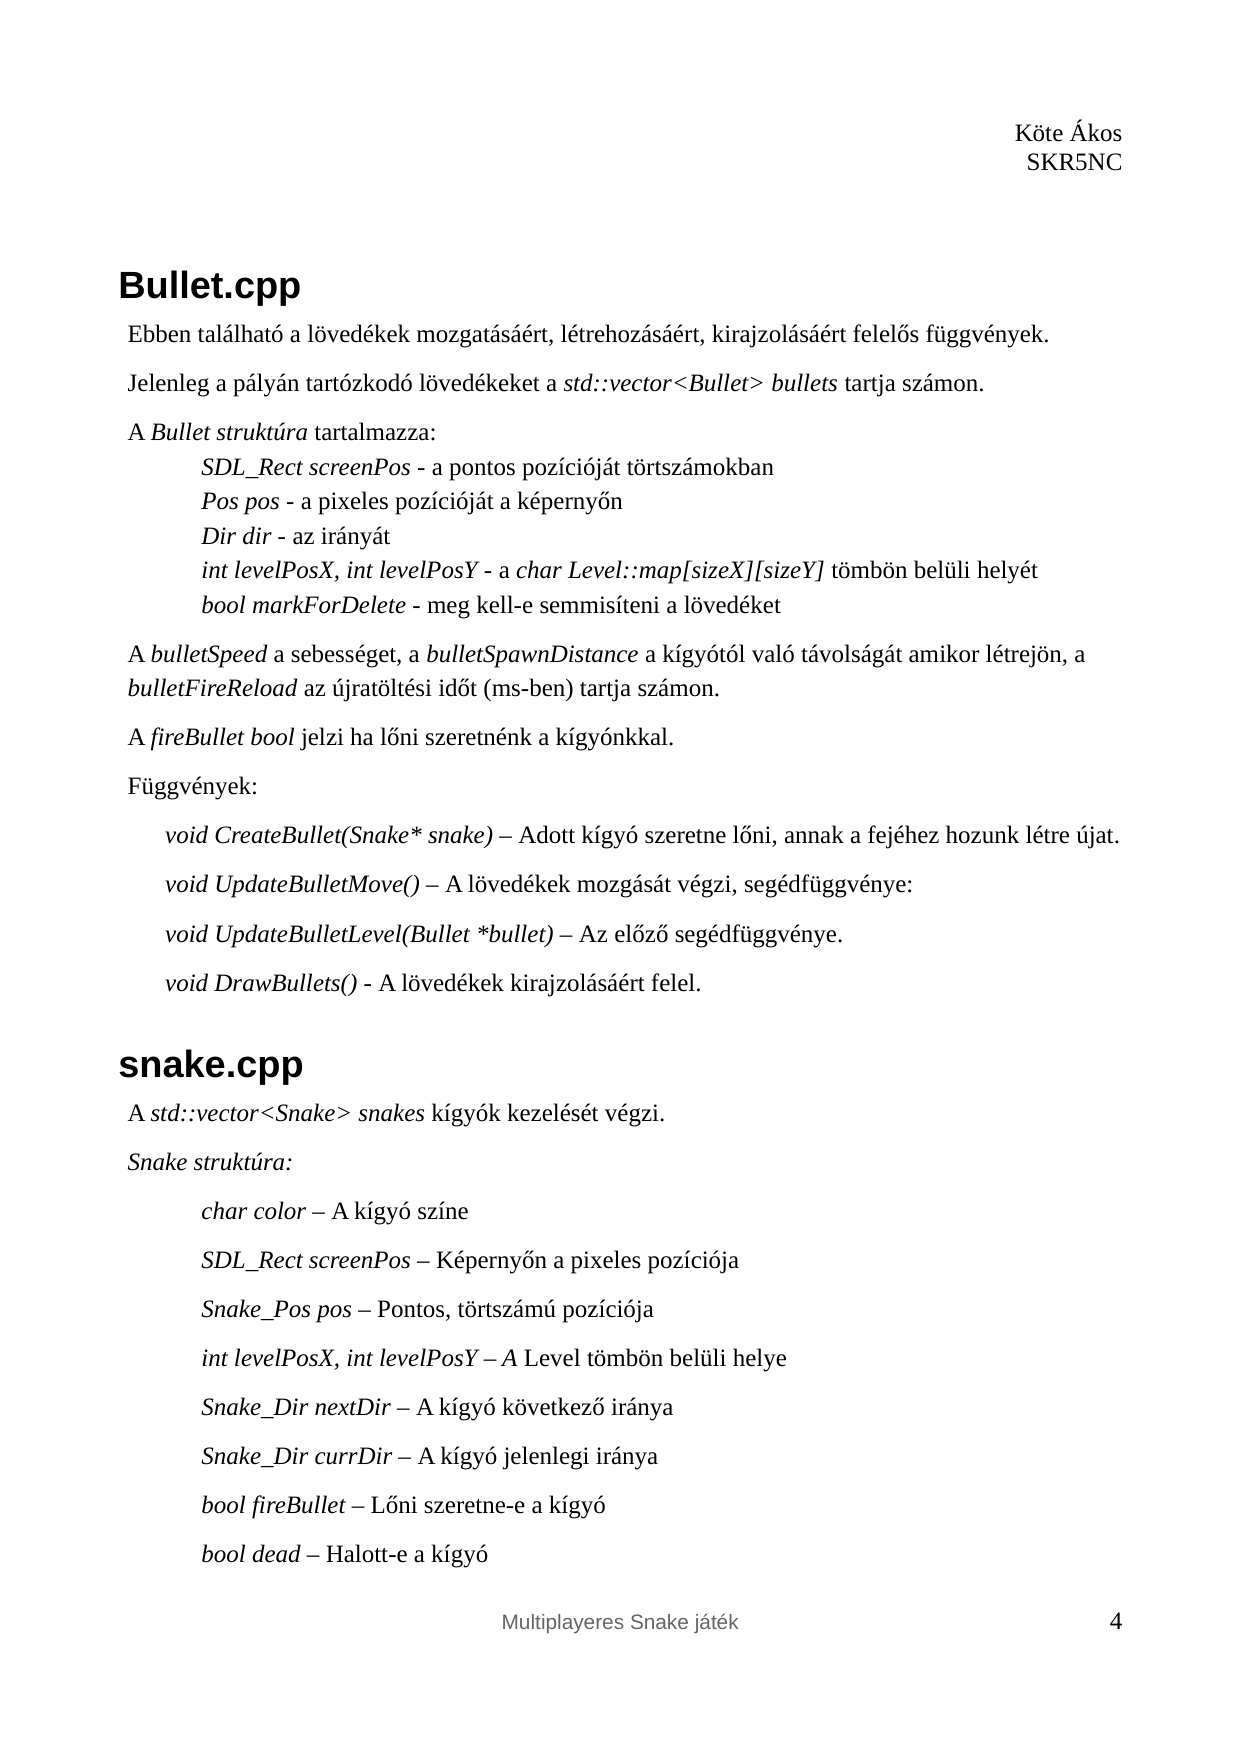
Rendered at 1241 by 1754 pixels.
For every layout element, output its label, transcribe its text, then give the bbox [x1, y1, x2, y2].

text Függvények: [127, 771, 1122, 800]
subtitle Bullet.cpp [118, 263, 1122, 307]
text A std::vector<Snake> snakes kígyók kezelését végzi. [127, 1098, 1122, 1127]
text Ebben található a lövedékek mozgatásáért, létrehozásáért, kirajzolásáért felelős függvények. [127, 319, 1122, 348]
text void UpdateBulletMove() – A lövedékek mozgását végzi, segédfüggvénye: [165, 869, 1122, 898]
text Snake_Dir currDir – A kígyó jelenlegi iránya [127, 1441, 1122, 1470]
text void CreateBullet(Snake* snake) – Adott kígyó szeretne lőni, annak a fejéhez hozunk létre újat. [165, 821, 1122, 849]
text A bulletSpeed a sebességet, a bulletSpawnDistance a kígyótól való távolságát amikor létrejön, a bulletFireReload az újratöltési időt (ms-ben) tartja számon. [127, 639, 1122, 702]
text void UpdateBulletLevel(Bullet *bullet) – Az előző segédfüggvénye. [165, 919, 1122, 947]
text SDL_Rect screenPos – Képernyőn a pixeles pozíciója [127, 1245, 1122, 1274]
subtitle snake.cpp [118, 1042, 1122, 1085]
text bool fireBullet – Lőni szeretne-e a kígyó [127, 1490, 1122, 1519]
text void DrawBullets() - A lövedékek kirajzolásáért felel. [165, 968, 1122, 996]
text bool dead – Halott-e a kígyó [127, 1539, 1122, 1568]
text Snake_Pos pos – Pontos, törtszámú pozíciója [127, 1294, 1122, 1323]
text Jelenleg a pályán tartózkodó lövedékeket a std::vector<Bullet> bullets tartja számon. [127, 368, 1122, 397]
text A fireBullet bool jelzi ha lőni szeretnénk a kígyónkkal. [127, 722, 1122, 751]
text Snake_Dir nextDir – A kígyó következő iránya [127, 1392, 1122, 1421]
text int levelPosX, int levelPosY – A Level tömbön belüli helye [127, 1343, 1122, 1372]
text char color – A kígyó színe [127, 1196, 1122, 1225]
text Snake struktúra: [127, 1147, 1122, 1176]
text A Bullet struktúra tartalmazza: SDL_Rect screenPos - a pontos pozícióját törtszámokban Pos pos - a pixeles pozícióját a képernyőn Dir dir - az irányát int levelPosX, int levelPosY - a char Level::map[sizeX][sizeY] tömbön belüli helyét bool markForDelete - meg kell-e semmisíteni a lövedéket [127, 417, 1122, 618]
